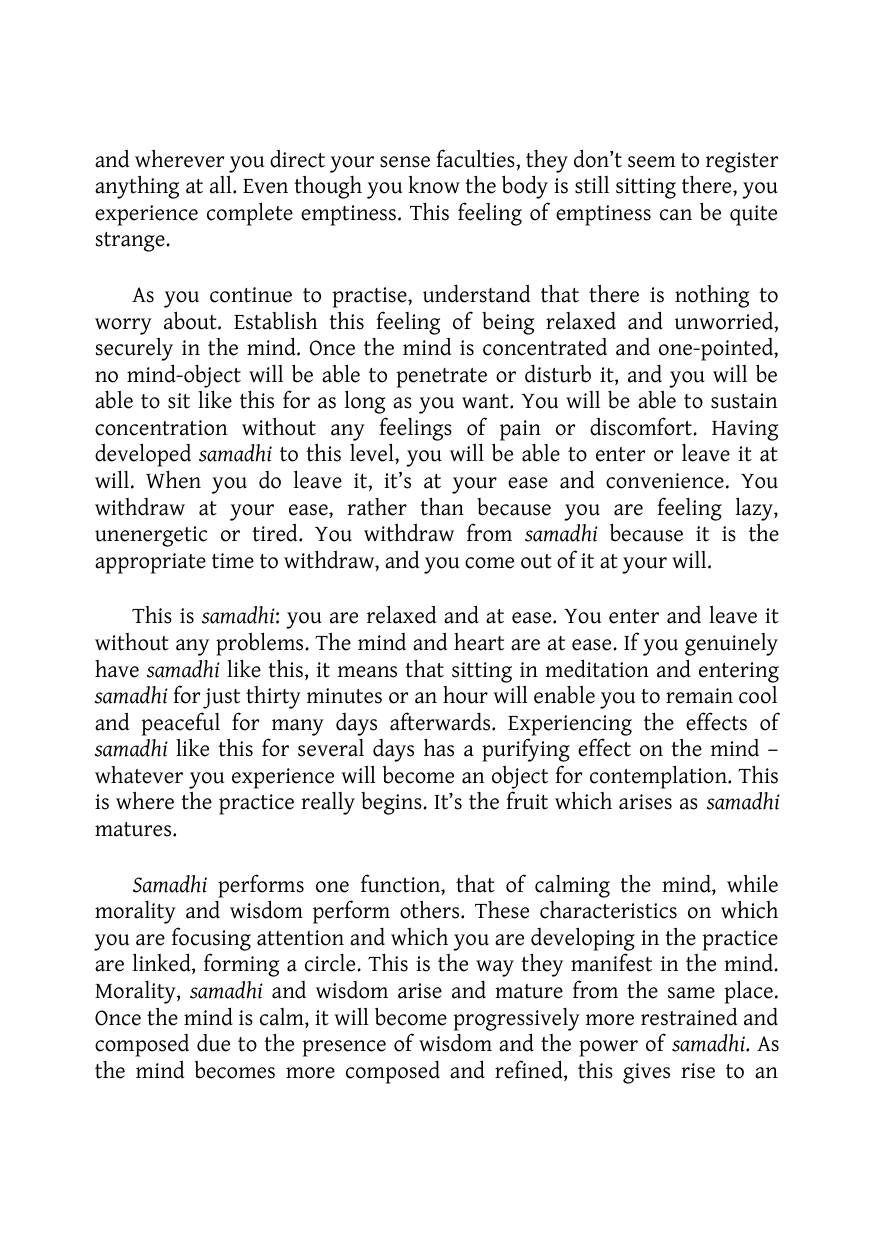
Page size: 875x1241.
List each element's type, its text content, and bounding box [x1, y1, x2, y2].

text and wherever you direct your sense faculties, they don’t seem to register anything at all. Even though you know the body is still sitting there, you experience complete emptiness. This feeling of emptiness can be quite strange. [94, 147, 779, 253]
text As you continue to practise, understand that there is nothing to worry about. Establish this feeling of being relaxed and unworried, securely in the mind. Once the mind is concentrated and one-pointed, no mind-object will be able to penetrate or disturb it, and you will be able to sit like this for as long as you want. You will be able to sustain concentration without any feelings of pain or discomfort. Having developed samadhi to this level, you will be able to enter or leave it at will. When you do leave it, it’s at your ease and convenience. You withdraw at your ease, rather than because you are feeling lazy, unenergetic or tired. You withdraw from samadhi because it is the appropriate time to withdraw, and you come out of it at your will. [94, 282, 779, 574]
text Samadhi performs one function, that of calming the mind, while morality and wisdom perform others. These characteristics on which you are focusing attention and which you are developing in the practice are linked, forming a circle. This is the way they manifest in the mind. Morality, samadhi and wisdom arise and mature from the same place. Once the mind is calm, it will become progressively more restrained and composed due to the presence of wisdom and the power of samadhi. As the mind becomes more composed and refined, this gives rise to an [94, 872, 779, 1084]
text This is samadhi: you are relaxed and at ease. You enter and leave it without any problems. The mind and heart are at ease. If you genuinely have samadhi like this, it means that sitting in meditation and entering samadhi for just thirty minutes or an hour will enable you to remain cool and peaceful for many days afterwards. Experiencing the effects of samadhi like this for several days has a purifying effect on the mind – whatever you experience will become an object for contemplation. This is where the practice really begins. It’s the fruit which arises as samadhi matures. [94, 604, 779, 843]
